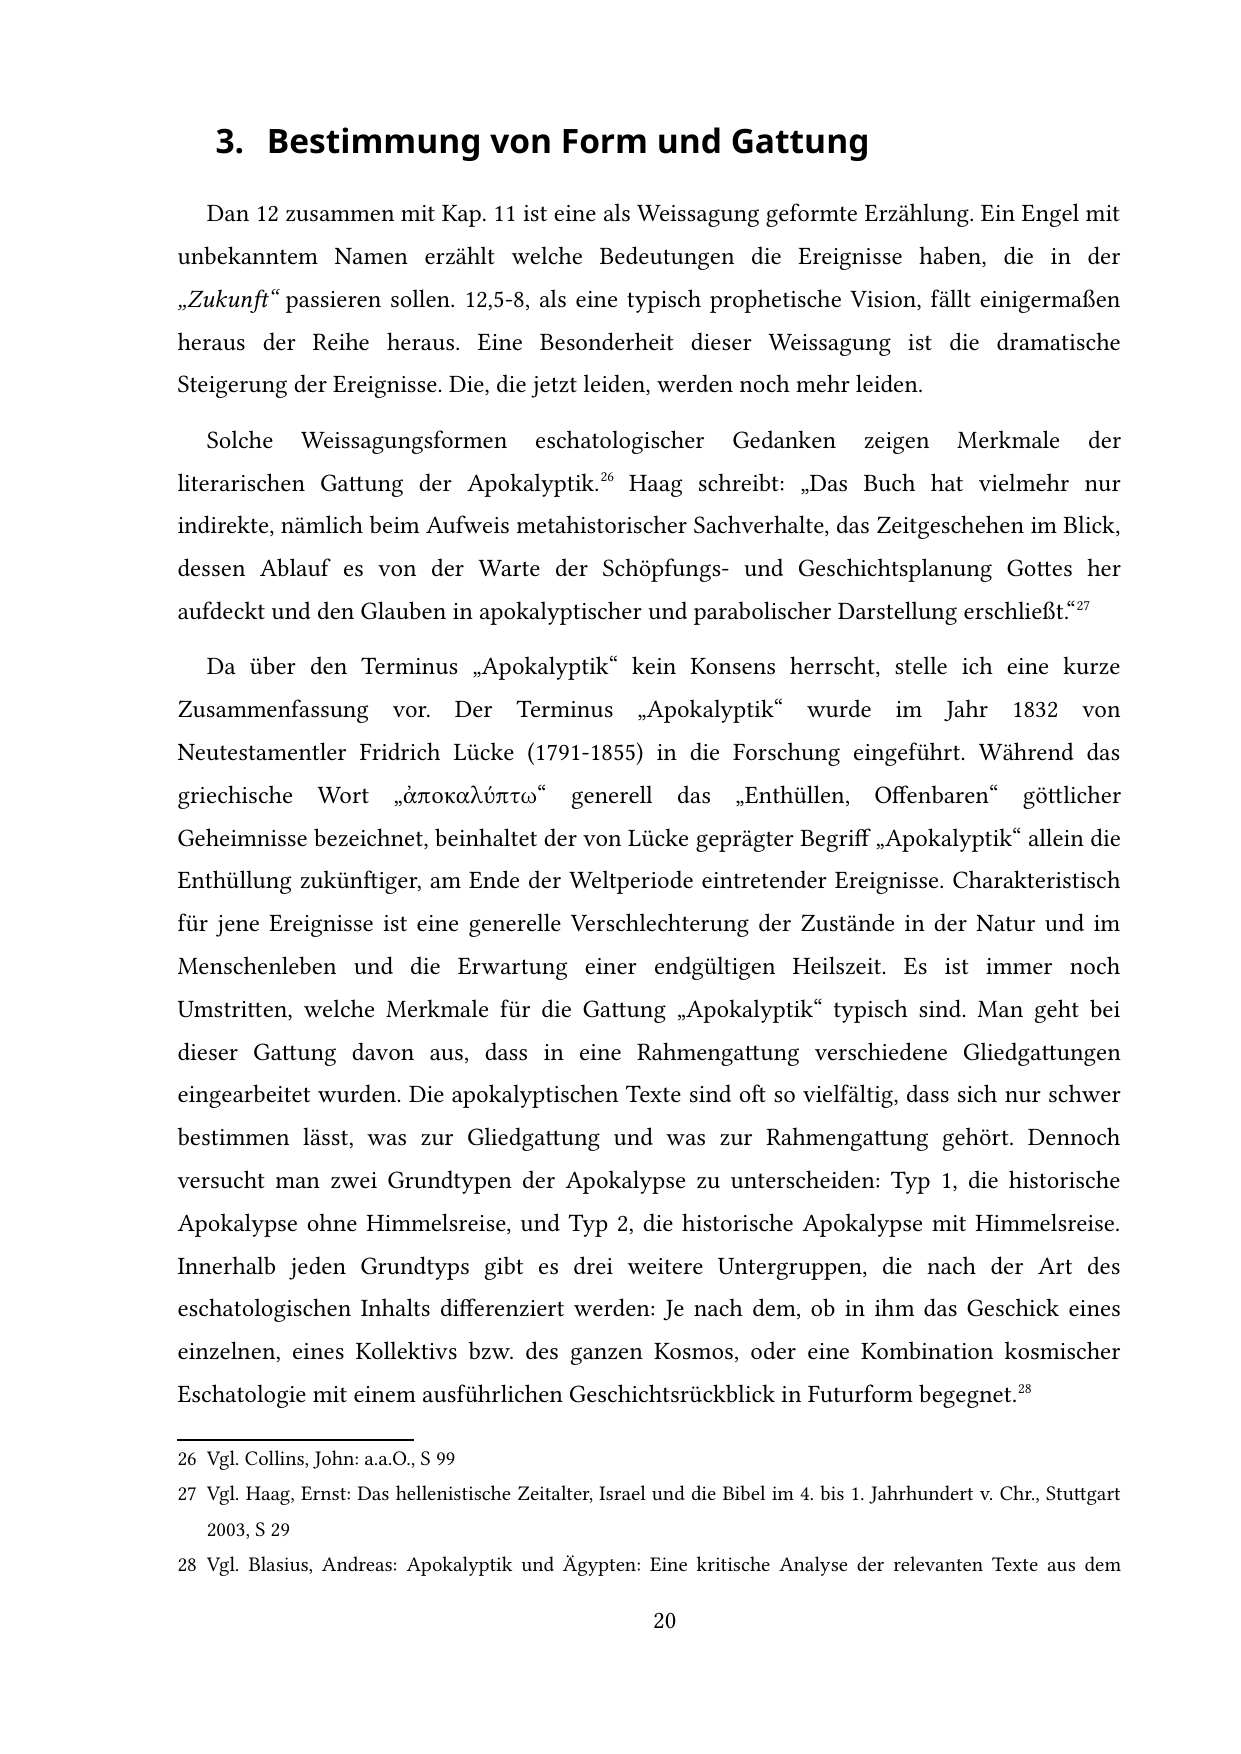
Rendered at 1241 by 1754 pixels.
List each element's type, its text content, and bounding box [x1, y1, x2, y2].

text Dan 12 zusammen mit Kap. 11 ist eine als Weissagung geformte Erzählung. Ein Engel mit unbekanntem Namen erzählt welche Bedeutungen die Ereignisse haben, die in der „Zukunft“ passieren sollen. 12,5-8, als eine typisch prophetische Vision, fällt einigermaßen heraus der Reihe heraus. Eine Besonderheit dieser Weissagung ist die dramatische Steigerung der Ereignisse. Die, die jetzt leiden, werden noch mehr leiden. [177, 199, 1122, 399]
text Vgl. Blasius, Andreas: Apokalyptik und Ägypten: Eine kritische Analyse der relevanten Texte aus dem [177, 1553, 1122, 1577]
text Vgl. Collins, John: a.a.O., S 99 [177, 1446, 1122, 1470]
text Vgl. Haag, Ernst: Das hellenistische Zeitalter, Israel und die Bibel im 4. bis 1. Jahrhundert v. Chr., Stuttgart 2003, S 29 [177, 1482, 1122, 1541]
subtitle Bestimmung von Form und Gattung [177, 118, 1122, 164]
text Da über den Terminus „Apokalyptik“ kein Konsens herrscht, stelle ich eine kurze Zusammenfassung vor. Der Terminus „Apokalyptik“ wurde im Jahr 1832 von Neutestamentler Fridrich Lücke (1791-1855) in die Forschung eingeführt. Während das griechische Wort „ἀποκαλύπτω“ generell das „Enthüllen, Offenbaren“ göttlicher Geheimnisse bezeichnet, beinhaltet der von Lücke geprägter Begriff „Apokalyptik“ allein die Enthüllung zukünftiger, am Ende der Weltperiode eintretender Ereignisse. Charakteristisch für jene Ereignisse ist eine generelle Verschlechterung der Zustände in der Natur und im Menschenleben und die Erwartung einer endgültigen Heilszeit. Es ist immer noch Umstritten, welche Merkmale für die Gattung „Apokalyptik“ typisch sind. Man geht bei dieser Gattung davon aus, dass in eine Rahmengattung verschiedene Gliedgattungen eingearbeitet wurden. Die apokalyptischen Texte sind oft so vielfältig, dass sich nur schwer bestimmen lässt, was zur Gliedgattung und was zur Rahmengattung gehört. Dennoch versucht man zwei Grundtypen der Apokalypse zu unterscheiden: Typ 1, die historische Apokalypse ohne Himmelsreise, und Typ 2, die historische Apokalypse mit Himmelsreise. Innerhalb jeden Grundtyps gibt es drei weitere Untergruppen, die nach der Art des eschatologischen Inhalts differenziert werden: Je nach dem, ob in ihm das Geschick eines einzelnen, eines Kollektivs bzw. des ganzen Kosmos, oder eine Kombination kosmischer Eschatologie mit einem ausführlichen Geschichtsrückblick in Futurform begegnet. [177, 652, 1122, 1409]
text Solche Weissagungsformen eschatologischer Gedanken zeigen Merkmale der literarischen Gattung der Apokalyptik. Haag schreibt: „Das Buch hat vielmehr nur indirekte, nämlich beim Aufweis metahistorischer Sachverhalte, das Zeitgeschehen im Blick, dessen Ablauf es von der Warte der Schöpfungs- und Geschichtsplanung Gottes her aufdeckt und den Glauben in apokalyptischer und parabolischer Darstellung erschließt.“ [177, 426, 1122, 626]
